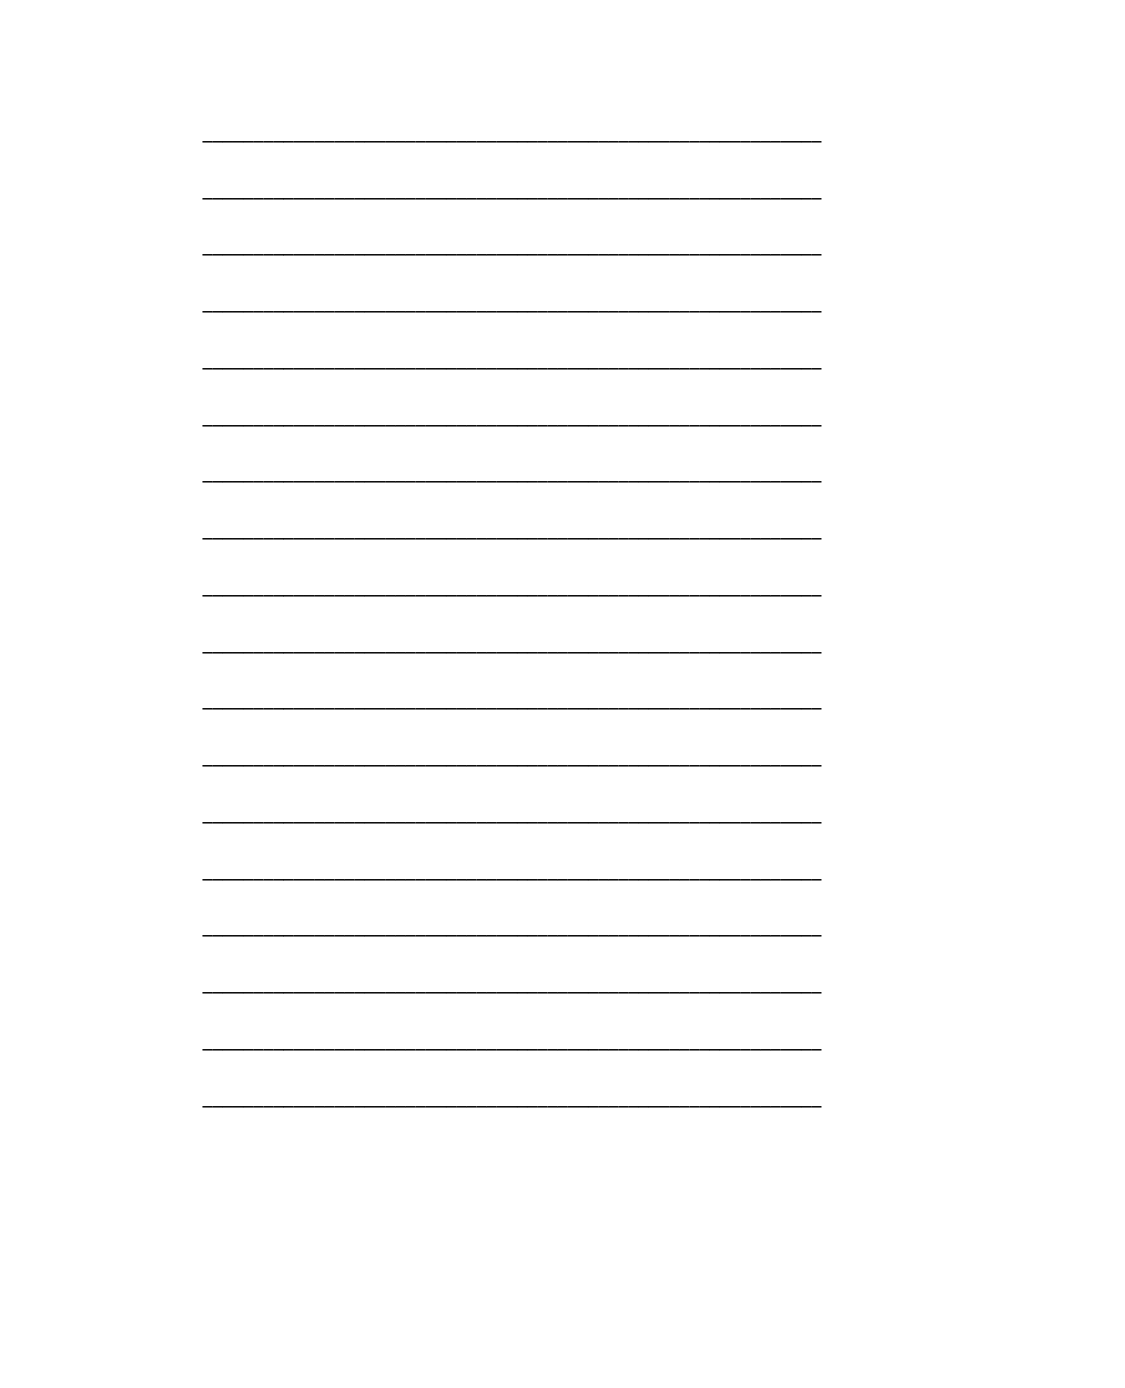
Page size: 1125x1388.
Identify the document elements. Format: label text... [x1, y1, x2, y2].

list _____________________________________________________________ [202, 569, 1012, 600]
list _____________________________________________________________ [202, 682, 1012, 714]
list _____________________________________________________________ [202, 1023, 1012, 1054]
list _____________________________________________________________ [202, 739, 1012, 770]
list _____________________________________________________________ [202, 512, 1012, 543]
list _____________________________________________________________ [202, 1080, 1012, 1111]
list _____________________________________________________________ [202, 285, 1012, 316]
list _____________________________________________________________ [202, 342, 1012, 373]
list _____________________________________________________________ [202, 398, 1012, 430]
list _____________________________________________________________ [202, 966, 1012, 997]
list _____________________________________________________________ [202, 228, 1012, 259]
list _____________________________________________________________ [202, 171, 1012, 203]
list _____________________________________________________________ [202, 796, 1012, 827]
list _____________________________________________________________ [202, 455, 1012, 487]
list _____________________________________________________________ [202, 853, 1012, 884]
list _____________________________________________________________ [202, 626, 1012, 657]
list _____________________________________________________________ [202, 115, 1012, 146]
list _____________________________________________________________ [202, 909, 1012, 941]
